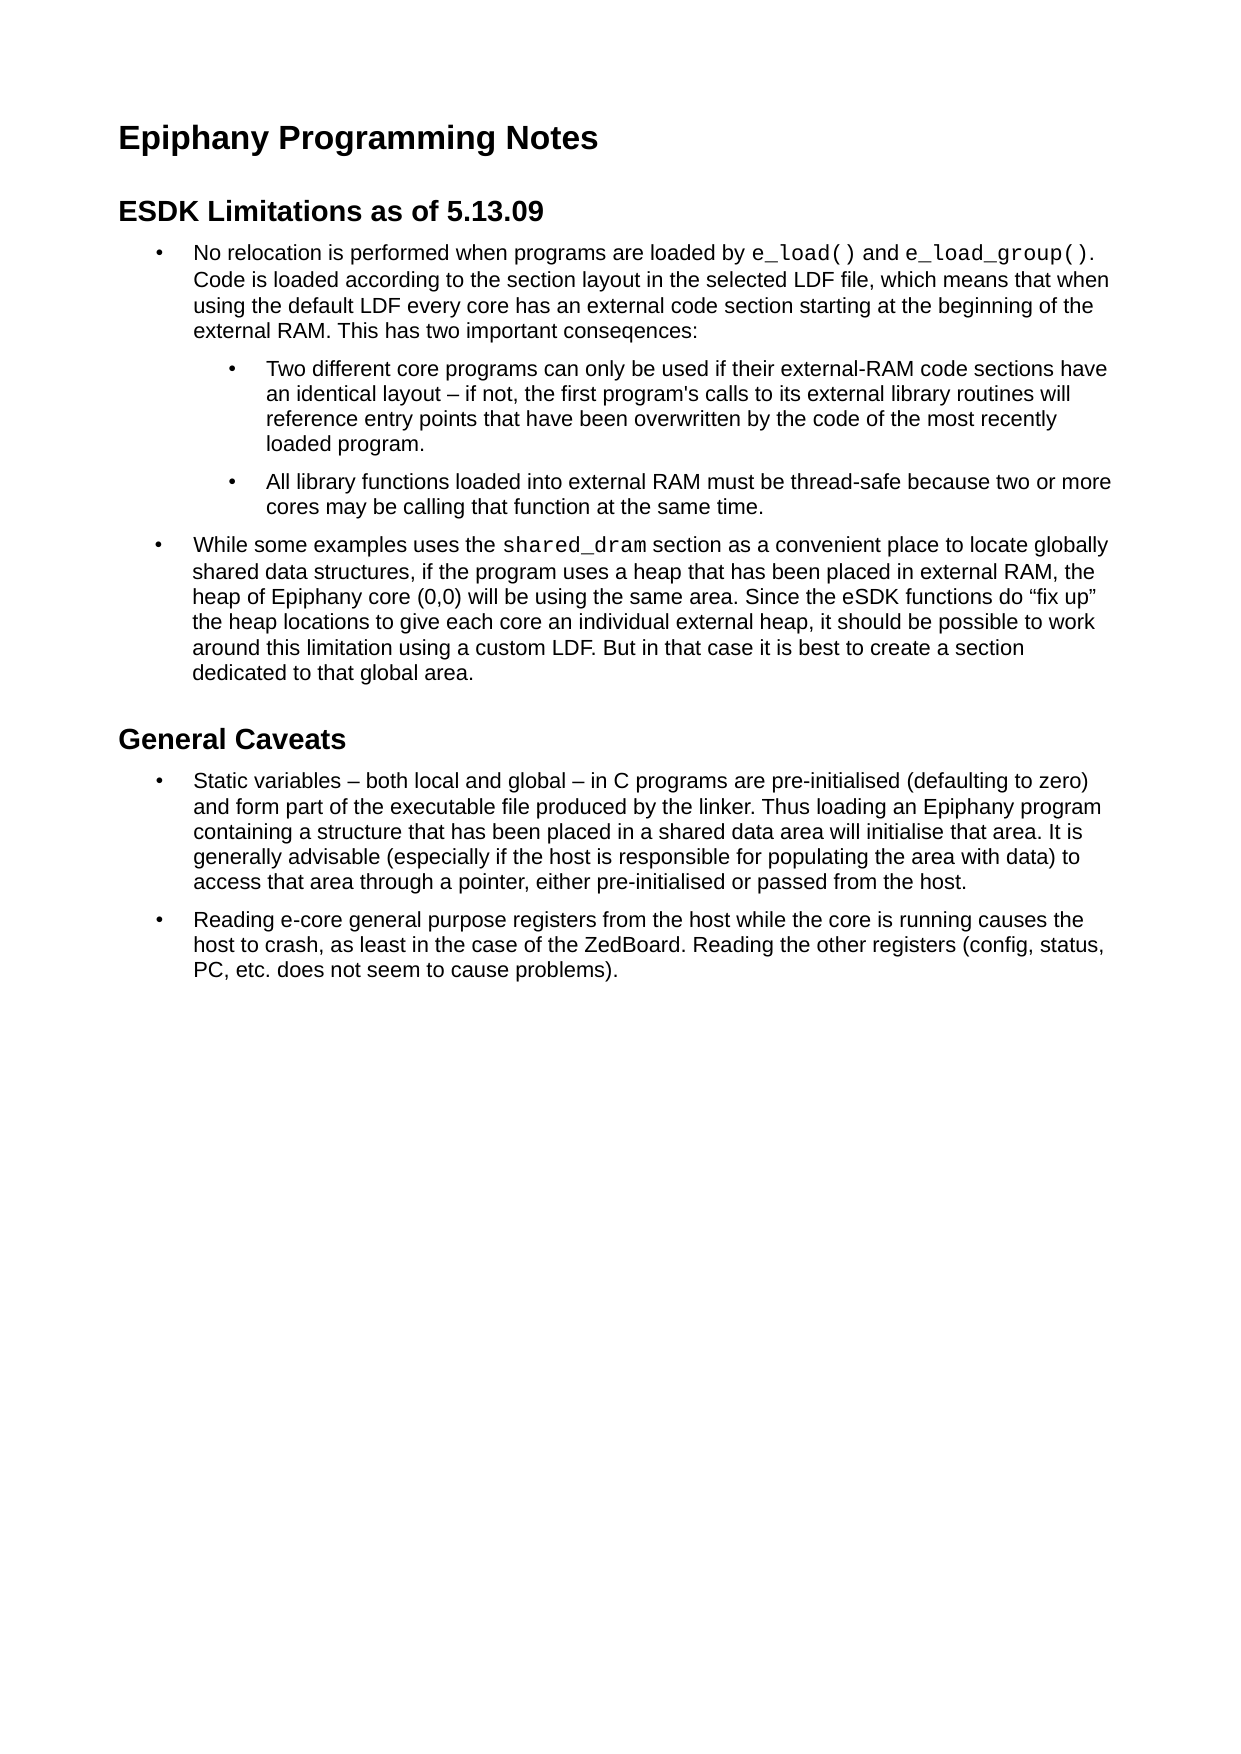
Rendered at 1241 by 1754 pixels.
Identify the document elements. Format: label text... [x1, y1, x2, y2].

list Static variables – both local and global – in C programs are pre-initialised (defaulting to zero) and form part of the executable file produced by the linker. Thus loading an Epiphany program containing a structure that has been placed in a shared data area will initialise that area. It is generally advisable (especially if the host is responsible for populating the area with data) to access that area through a pointer, either pre-initialised or passed from the host. [156, 768, 1122, 894]
subtitle ESDK Limitations as of 5.13.09 [118, 194, 1122, 228]
list Reading e-core general purpose registers from the host while the core is running causes the host to crash, as least in the case of the ZedBoard. Reading the other registers (config, status, PC, etc. does not seem to cause problems). [156, 907, 1122, 983]
list While some examples uses the shared_dram section as a convenient place to locate globally shared data structures, if the program uses a heap that has been placed in external RAM, the heap of Epiphany core (0,0) will be using the same area. Since the eSDK functions do “fix up” the heap locations to give each core an individual external heap, it should be possible to work around this limitation using a custom LDF. But in that case it is best to create a section dedicated to that global area. [154, 532, 1122, 685]
list No relocation is performed when programs are loaded by e_load() and e_load_group(). Code is loaded according to the section layout in the selected LDF file, which means that when using the default LDF every core has an external code section starting at the beginning of the external RAM. This has two important conseqences: [156, 240, 1122, 343]
list Two different core programs can only be used if their external-RAM code sections have an identical layout – if not, the first program's calls to its external library routines will reference entry points that have been overwritten by the code of the most recently loaded program. [228, 356, 1122, 456]
subtitle General Caveats [118, 722, 1122, 756]
list All library functions loaded into external RAM must be thread-safe because two or more cores may be calling that function at the same time. [228, 469, 1122, 519]
subtitle Epiphany Programming Notes [118, 118, 1122, 157]
